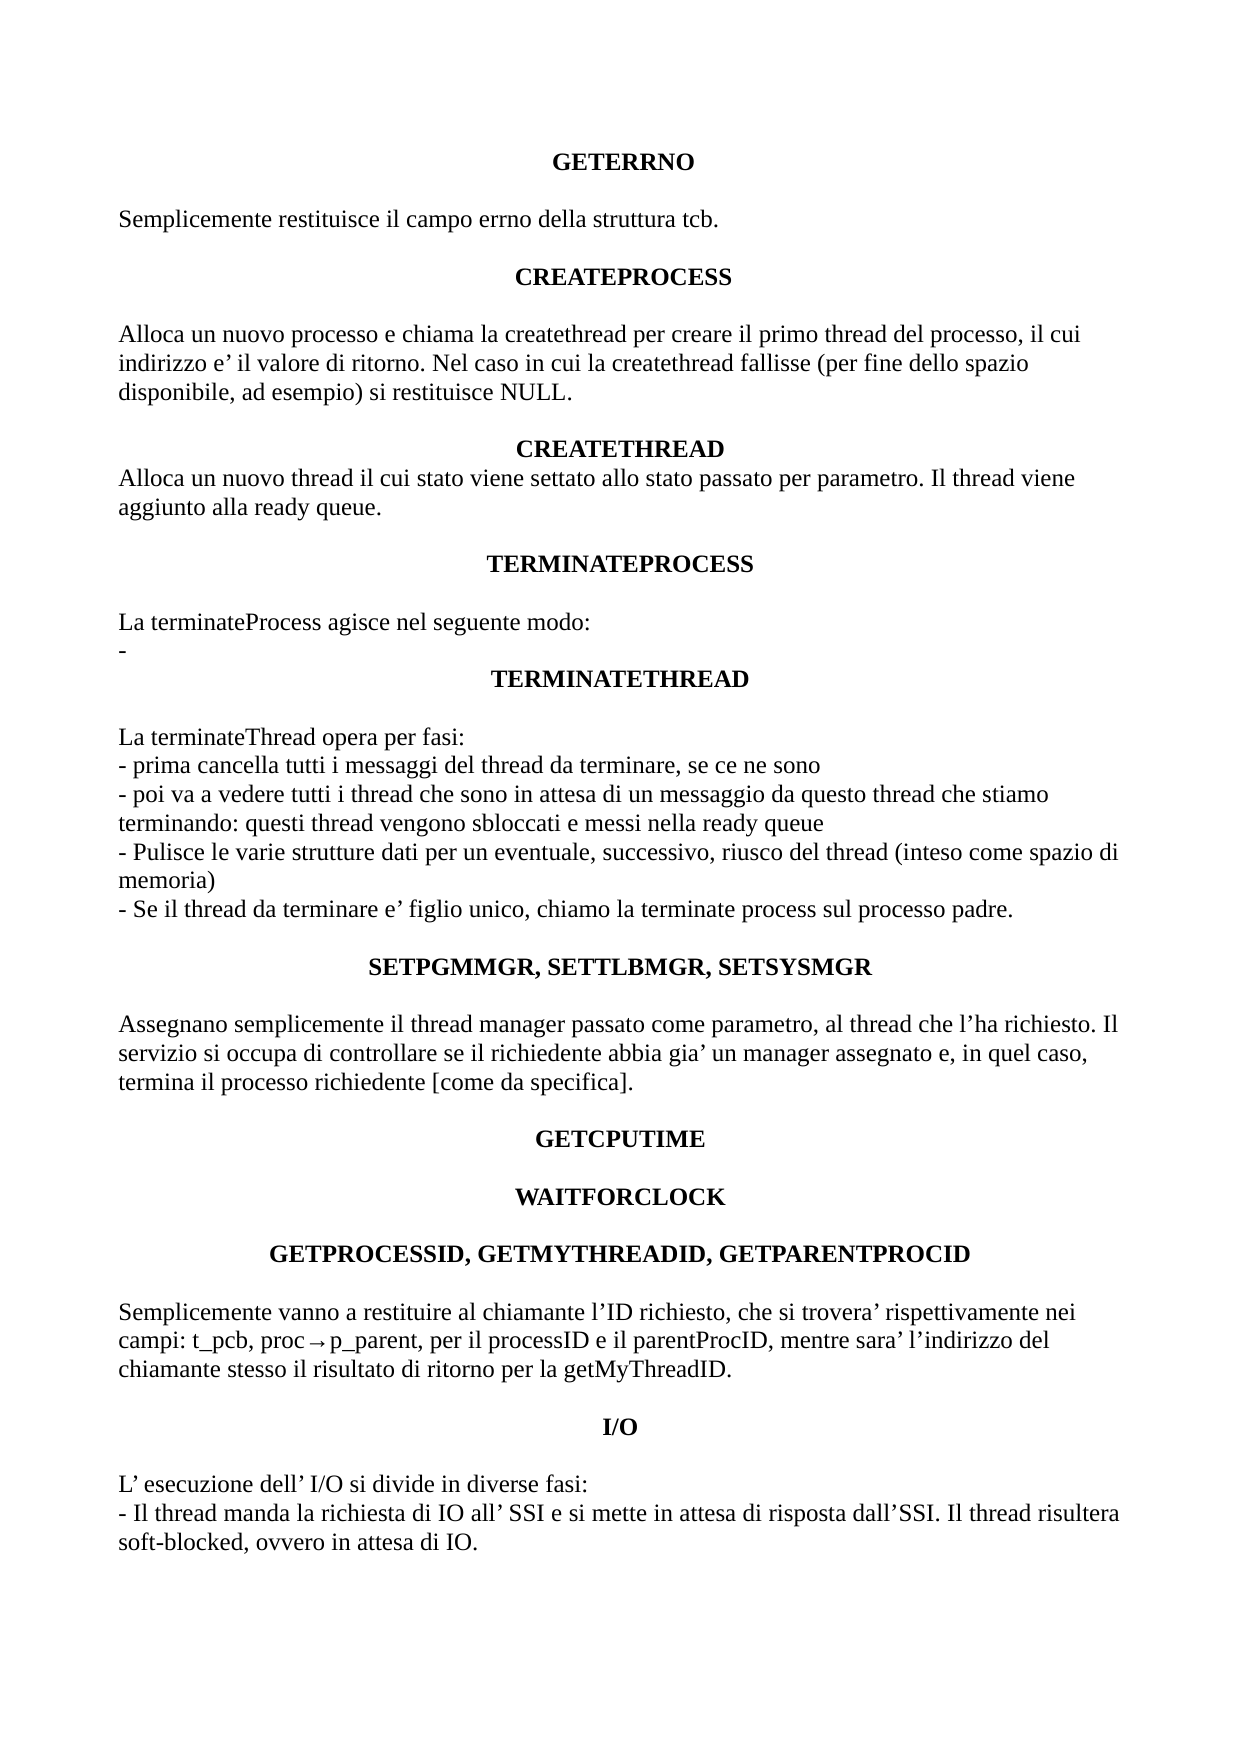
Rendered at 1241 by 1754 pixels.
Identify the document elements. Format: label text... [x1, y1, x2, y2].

text SETPGMMGR, SETTLBMGR, SETSYSMGR [118, 952, 1122, 981]
text CREATETHREAD [118, 434, 1122, 463]
text - Pulisce le varie strutture dati per un eventuale, successivo, riusco del thread (inteso come spazio di memoria) [118, 837, 1122, 894]
text La terminateProcess agisce nel seguente modo: [118, 607, 1122, 636]
text - prima cancella tutti i messaggi del thread da terminare, se ce ne sono [118, 751, 1122, 779]
text WAITFORCLOCK [118, 1182, 1122, 1211]
text - poi va a vedere tutti i thread che sono in attesa di un messaggio da questo thread che stiamo terminando: questi thread vengono sbloccati e messi nella ready queue [118, 779, 1122, 837]
text GETERRNO [118, 147, 1122, 176]
text GETPROCESSID, GETMYTHREADID, GETPARENTPROCID [118, 1239, 1122, 1268]
text CREATEPROCESS [118, 262, 1122, 291]
text L’ esecuzione dell’ I/O si divide in diverse fasi: [118, 1469, 1122, 1498]
text Semplicemente restituisce il campo errno della struttura tcb. [118, 204, 1122, 233]
text - [118, 636, 1122, 664]
text - Se il thread da terminare e’ figlio unico, chiamo la terminate process sul processo padre. [118, 894, 1122, 923]
text GETCPUTIME [118, 1124, 1122, 1153]
text Alloca un nuovo processo e chiama la createthread per creare il primo thread del processo, il cui indirizzo e’ il valore di ritorno. Nel caso in cui la createthread fallisse (per fine dello spazio disponibile, ad esempio) si restituisce NULL. [118, 319, 1122, 406]
text TERMINATEPROCESS [118, 549, 1122, 578]
text Alloca un nuovo thread il cui stato viene settato allo stato passato per parametro. Il thread viene aggiunto alla ready queue. [118, 463, 1122, 521]
text I/O [118, 1412, 1122, 1441]
text - Il thread manda la richiesta di IO all’ SSI e si mette in attesa di risposta dall’SSI. Il thread risultera soft-blocked, ovvero in attesa di IO. [118, 1498, 1122, 1556]
text La terminateThread opera per fasi: [118, 722, 1122, 751]
text TERMINATETHREAD [118, 664, 1122, 693]
text Semplicemente vanno a restituire al chiamante l’ID richiesto, che si trovera’ rispettivamente nei campi: t_pcb, proc→p_parent, per il processID e il parentProcID, mentre sara’ l’indirizzo del chiamante stesso il risultato di ritorno per la getMyThreadID. [118, 1297, 1122, 1383]
text Assegnano semplicemente il thread manager passato come parametro, al thread che l’ha richiesto. Il servizio si occupa di controllare se il richiedente abbia gia’ un manager assegnato e, in quel caso, termina il processo richiedente [come da specifica]. [118, 1009, 1122, 1096]
